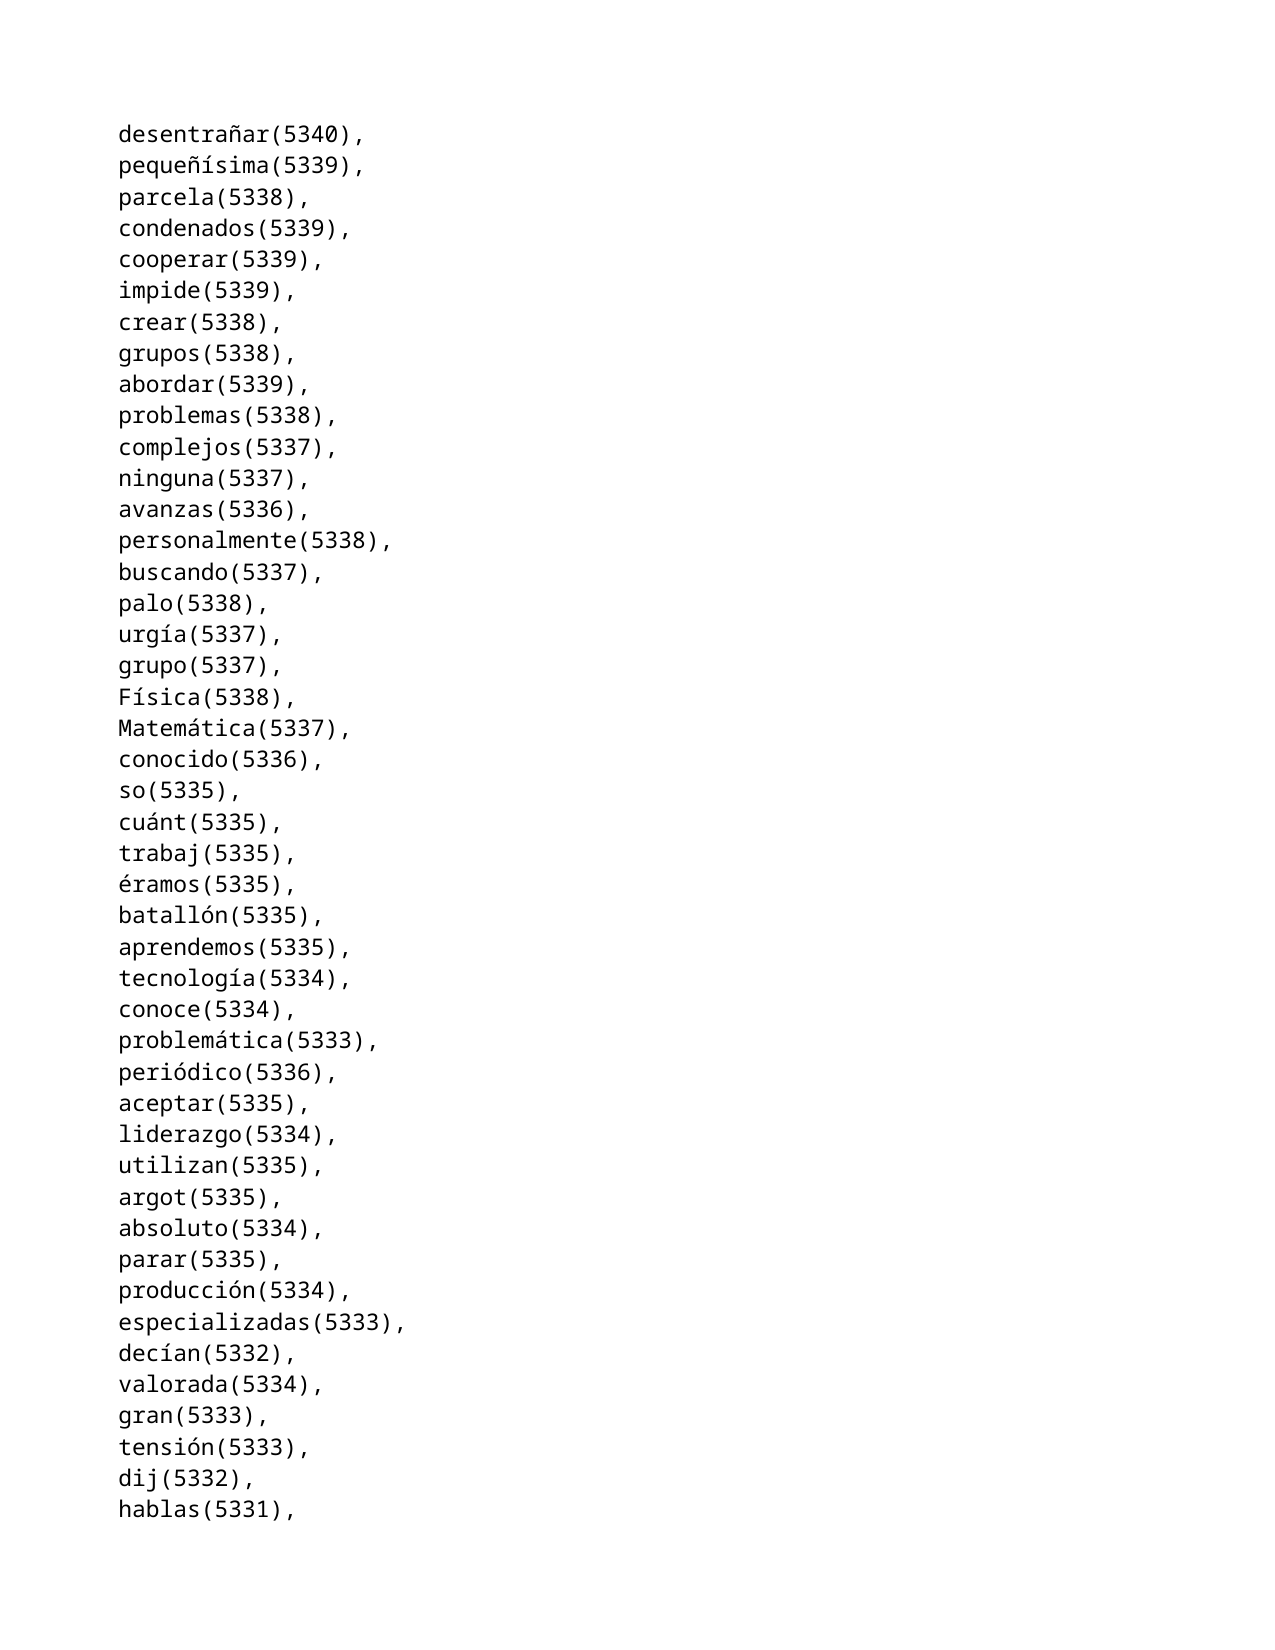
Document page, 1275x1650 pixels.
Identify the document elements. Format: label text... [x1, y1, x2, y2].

text desentrañar(5340), [118, 118, 1157, 149]
text éramos(5335), [118, 868, 1157, 899]
text abordar(5339), [118, 368, 1157, 399]
text grupos(5338), [118, 337, 1157, 368]
text conocido(5336), [118, 743, 1157, 774]
text personalmente(5338), [118, 524, 1157, 556]
text impide(5339), [118, 274, 1157, 306]
text batallón(5335), [118, 899, 1157, 931]
text ninguna(5337), [118, 462, 1157, 493]
text complejos(5337), [118, 431, 1157, 462]
text conoce(5334), [118, 993, 1157, 1024]
text pequeñísima(5339), [118, 149, 1157, 181]
text so(5335), [118, 774, 1157, 806]
text problemas(5338), [118, 399, 1157, 431]
text crear(5338), [118, 306, 1157, 337]
text dij(5332), [118, 1462, 1157, 1493]
text parar(5335), [118, 1243, 1157, 1274]
text tecnología(5334), [118, 962, 1157, 993]
text problemática(5333), [118, 1024, 1157, 1056]
text condenados(5339), [118, 212, 1157, 243]
text periódico(5336), [118, 1056, 1157, 1087]
text liderazgo(5334), [118, 1118, 1157, 1149]
text trabaj(5335), [118, 837, 1157, 868]
text utilizan(5335), [118, 1149, 1157, 1181]
text decían(5332), [118, 1337, 1157, 1368]
text producción(5334), [118, 1274, 1157, 1306]
text tensión(5333), [118, 1431, 1157, 1462]
text parcela(5338), [118, 181, 1157, 212]
text urgía(5337), [118, 618, 1157, 649]
text grupo(5337), [118, 649, 1157, 681]
text cooperar(5339), [118, 243, 1157, 274]
text buscando(5337), [118, 556, 1157, 587]
text argot(5335), [118, 1181, 1157, 1212]
text avanzas(5336), [118, 493, 1157, 524]
text aceptar(5335), [118, 1087, 1157, 1118]
text especializadas(5333), [118, 1306, 1157, 1337]
text Física(5338), [118, 681, 1157, 712]
text hablas(5331), [118, 1493, 1157, 1524]
text cuánt(5335), [118, 806, 1157, 837]
text Matemática(5337), [118, 712, 1157, 743]
text palo(5338), [118, 587, 1157, 618]
text aprendemos(5335), [118, 931, 1157, 962]
text valorada(5334), [118, 1368, 1157, 1399]
text absoluto(5334), [118, 1212, 1157, 1243]
text gran(5333), [118, 1399, 1157, 1431]
